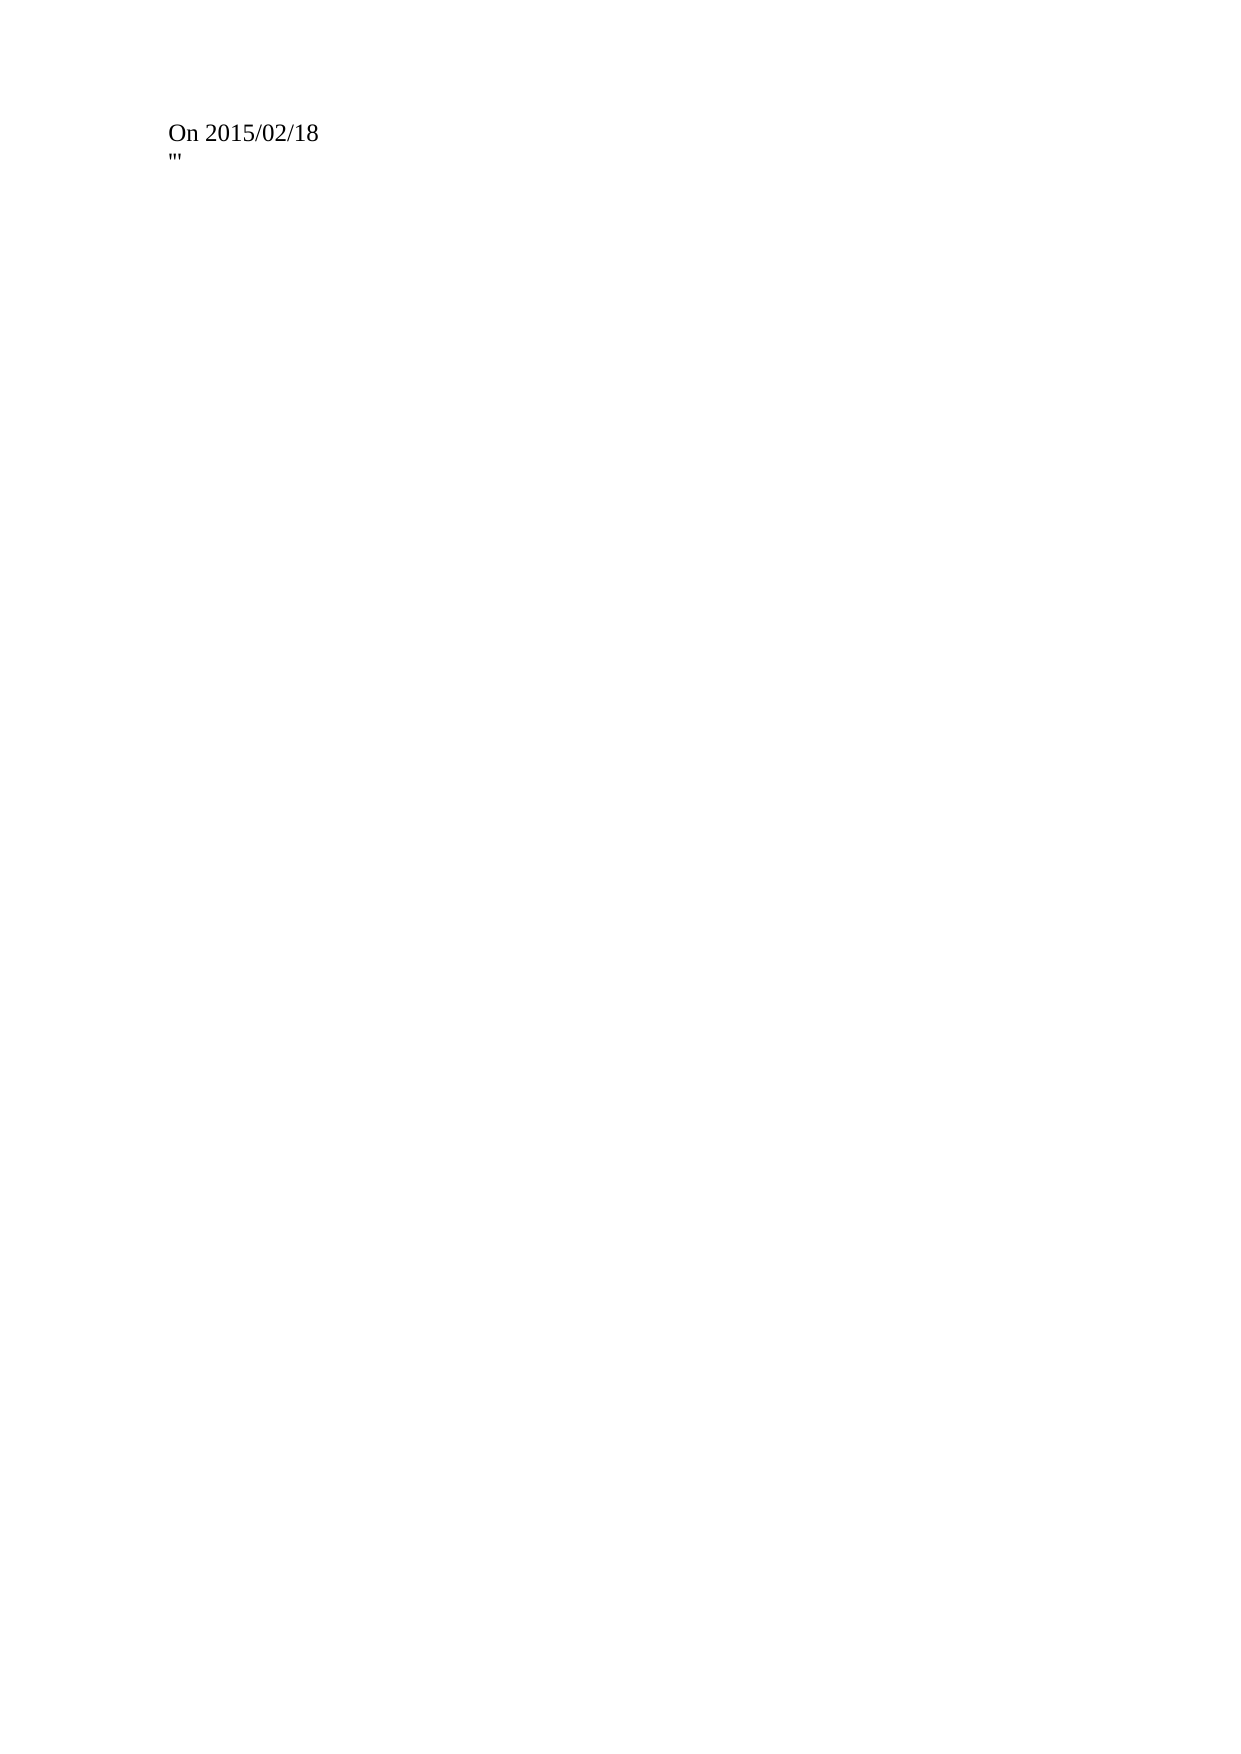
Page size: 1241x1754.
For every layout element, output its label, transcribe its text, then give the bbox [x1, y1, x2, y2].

text ''' [118, 147, 1122, 176]
text On 2015/02/18 [118, 118, 1122, 147]
